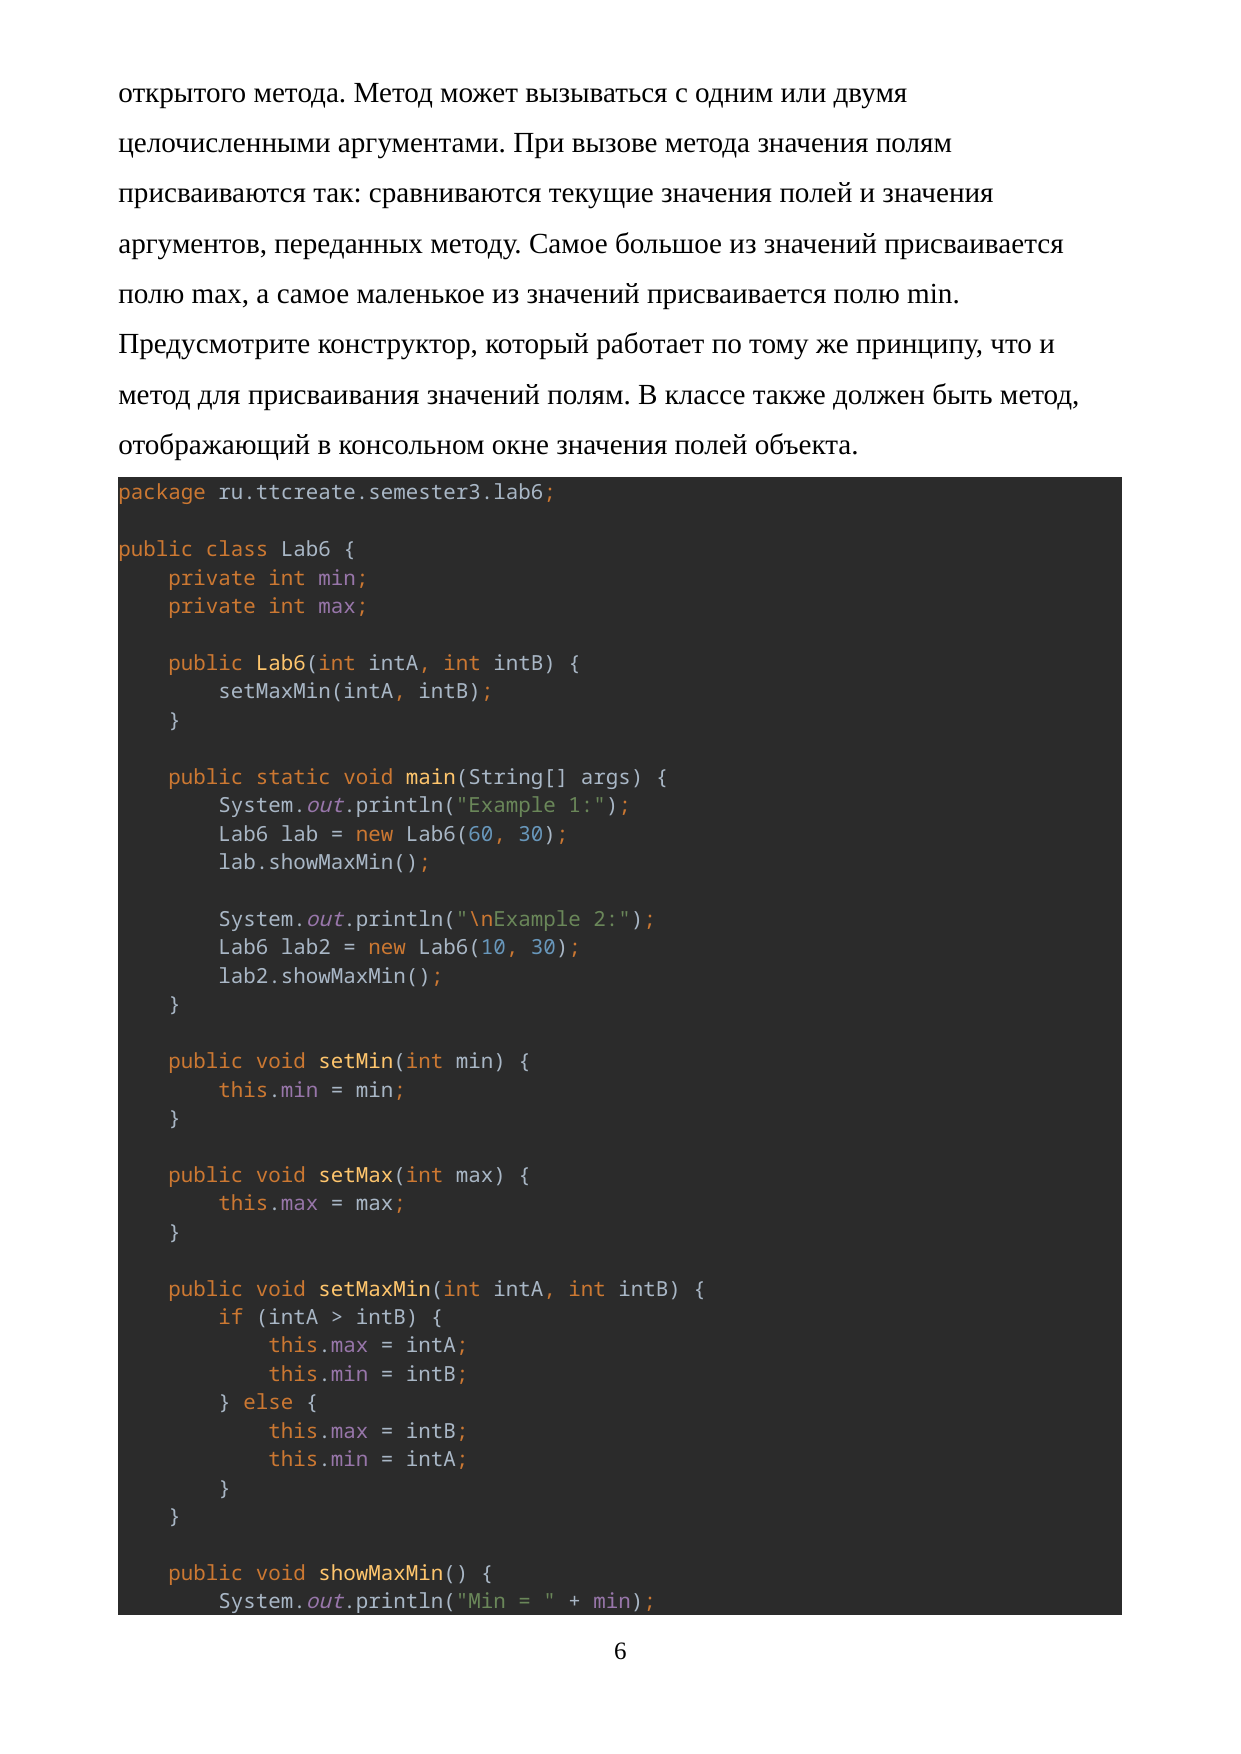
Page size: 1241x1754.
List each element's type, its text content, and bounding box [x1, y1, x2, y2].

text Предусмотрите конструктор, который работает по тому же принципу, что и [118, 327, 1122, 360]
text метод для присваивания значений полям. В классе также должен быть метод, [118, 377, 1122, 410]
text присваиваются так: сравниваются текущие значения полей и значения [118, 176, 1122, 209]
text целочисленными аргументами. При вызове метода значения полям [118, 125, 1122, 159]
text отображающий в консольном окне значения полей объекта. [118, 427, 1122, 461]
text аргументов, переданных методу. Самое большое из значений присваивается [118, 226, 1122, 259]
text полю max, а самое маленькое из значений присваивается полю min. [118, 276, 1122, 310]
text package ru.ttcreate.semester3.lab6; public class Lab6 { private int min; private int max; public Lab6(int intA, int intB) { setMaxMin(intA, intB); } public static void main(String[] args) { System.out.println("Example 1:"); Lab6 lab = new Lab6(60, 30); lab.showMaxMin(); System.out.println("\nExample 2:"); Lab6 lab2 = new Lab6(10, 30); lab2.showMaxMin(); } public void setMin(int min) { this.min = min; } public void setMax(int max) { this.max = max; } public void setMaxMin(int intA, int intB) { if (intA > intB) { this.max = intA; this.min = intB; } else { this.max = intB; this.min = intA; } } public void showMaxMin() { System.out.println("Min = " + min); [118, 477, 1122, 1615]
text открытого метода. Метод может вызываться с одним или двумя [118, 75, 1122, 108]
